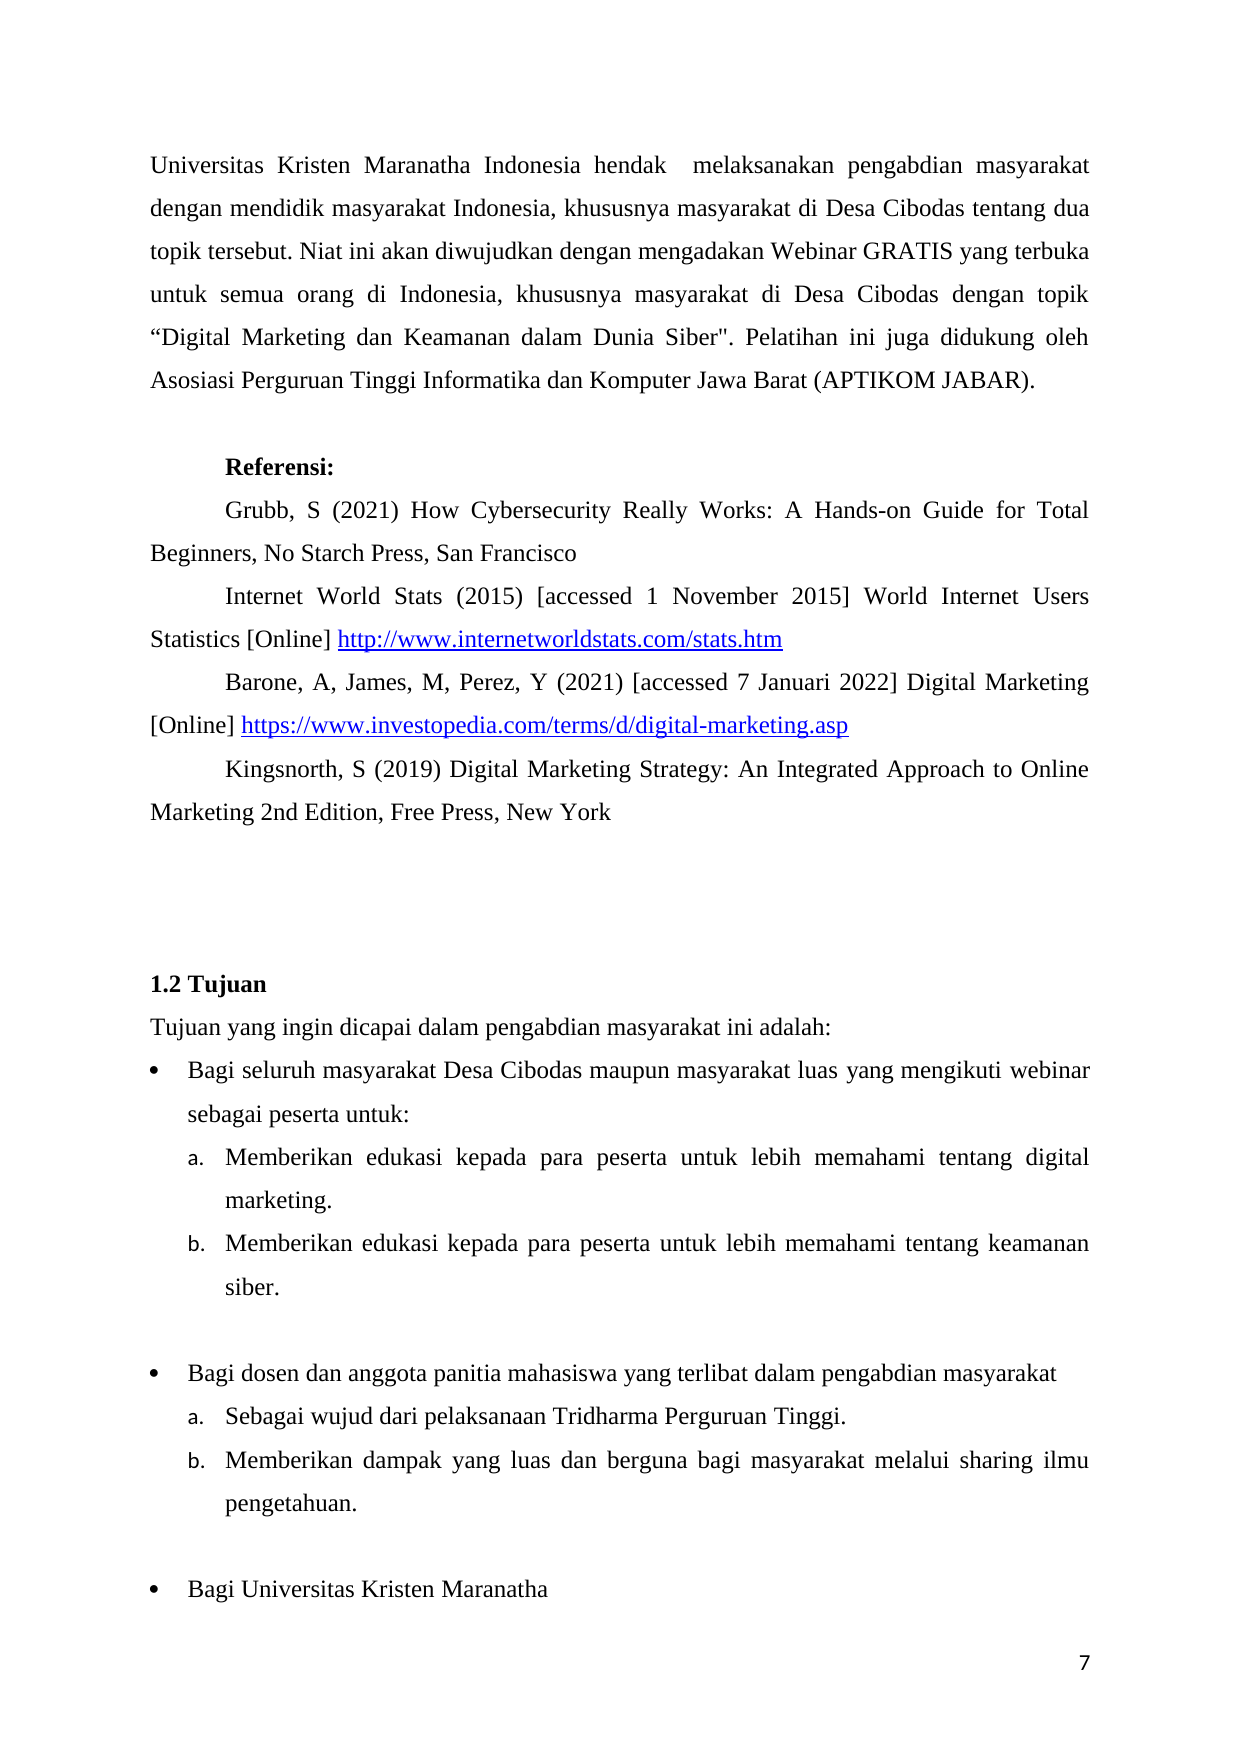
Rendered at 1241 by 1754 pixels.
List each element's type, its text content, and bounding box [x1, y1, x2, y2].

list Bagi seluruh masyarakat Desa Cibodas maupun masyarakat luas yang mengikuti webinar sebagai peserta untuk: [150, 1056, 1090, 1127]
text Tujuan yang ingin dicapai dalam pengabdian masyarakat ini adalah: [150, 1012, 1090, 1041]
text Grubb, S (2021) How Cybersecurity Really Works: A Hands-on Guide for Total Beginners, No Starch Press, San Francisco [150, 495, 1090, 567]
text Universitas Kristen Maranatha Indonesia hendak melaksanakan pengabdian masyarakat dengan mendidik masyarakat Indonesia, khususnya masyarakat di Desa Cibodas tentang dua topik tersebut. Niat ini akan diwujudkan dengan mengadakan Webinar GRATIS yang terbuka untuk semua orang di Indonesia, khususnya masyarakat di Desa Cibodas dengan topik “Digital Marketing dan Keamanan dalam Dunia Siber". Pelatihan ini juga didukung oleh Asosiasi Perguruan Tinggi Informatika dan Komputer Jawa Barat (APTIKOM JABAR). [150, 150, 1090, 394]
text Referensi: [150, 452, 1090, 481]
list Sebagai wujud dari pelaksanaan Tridharma Perguruan Tinggi. [187, 1401, 1090, 1430]
list Memberikan edukasi kepada para peserta untuk lebih memahami tentang digital marketing. [187, 1142, 1090, 1214]
text Kingsnorth, S (2019) Digital Marketing Strategy: An Integrated Approach to Online Marketing 2nd Edition, Free Press, New York [150, 754, 1090, 826]
list Memberikan edukasi kepada para peserta untuk lebih memahami tentang keamanan siber. [187, 1228, 1090, 1301]
list Memberikan dampak yang luas dan berguna bagi masyarakat melalui sharing ilmu pengetahuan. [187, 1445, 1090, 1517]
list Bagi dosen dan anggota panitia mahasiswa yang terlibat dalam pengabdian masyarakat [150, 1358, 1090, 1387]
text Barone, A, James, M, Perez, Y (2021) [accessed 7 Januari 2022] Digital Marketing [Online] https://www.investopedia.com/terms/d/digital-marketing.asp [150, 667, 1090, 739]
text 1.2 Tujuan [150, 969, 1090, 998]
text Internet World Stats (2015) [accessed 1 November 2015] World Internet Users Statistics [Online] http://www.internetworldstats.com/stats.htm [150, 581, 1090, 653]
list Bagi Universitas Kristen Maranatha [150, 1574, 1090, 1603]
